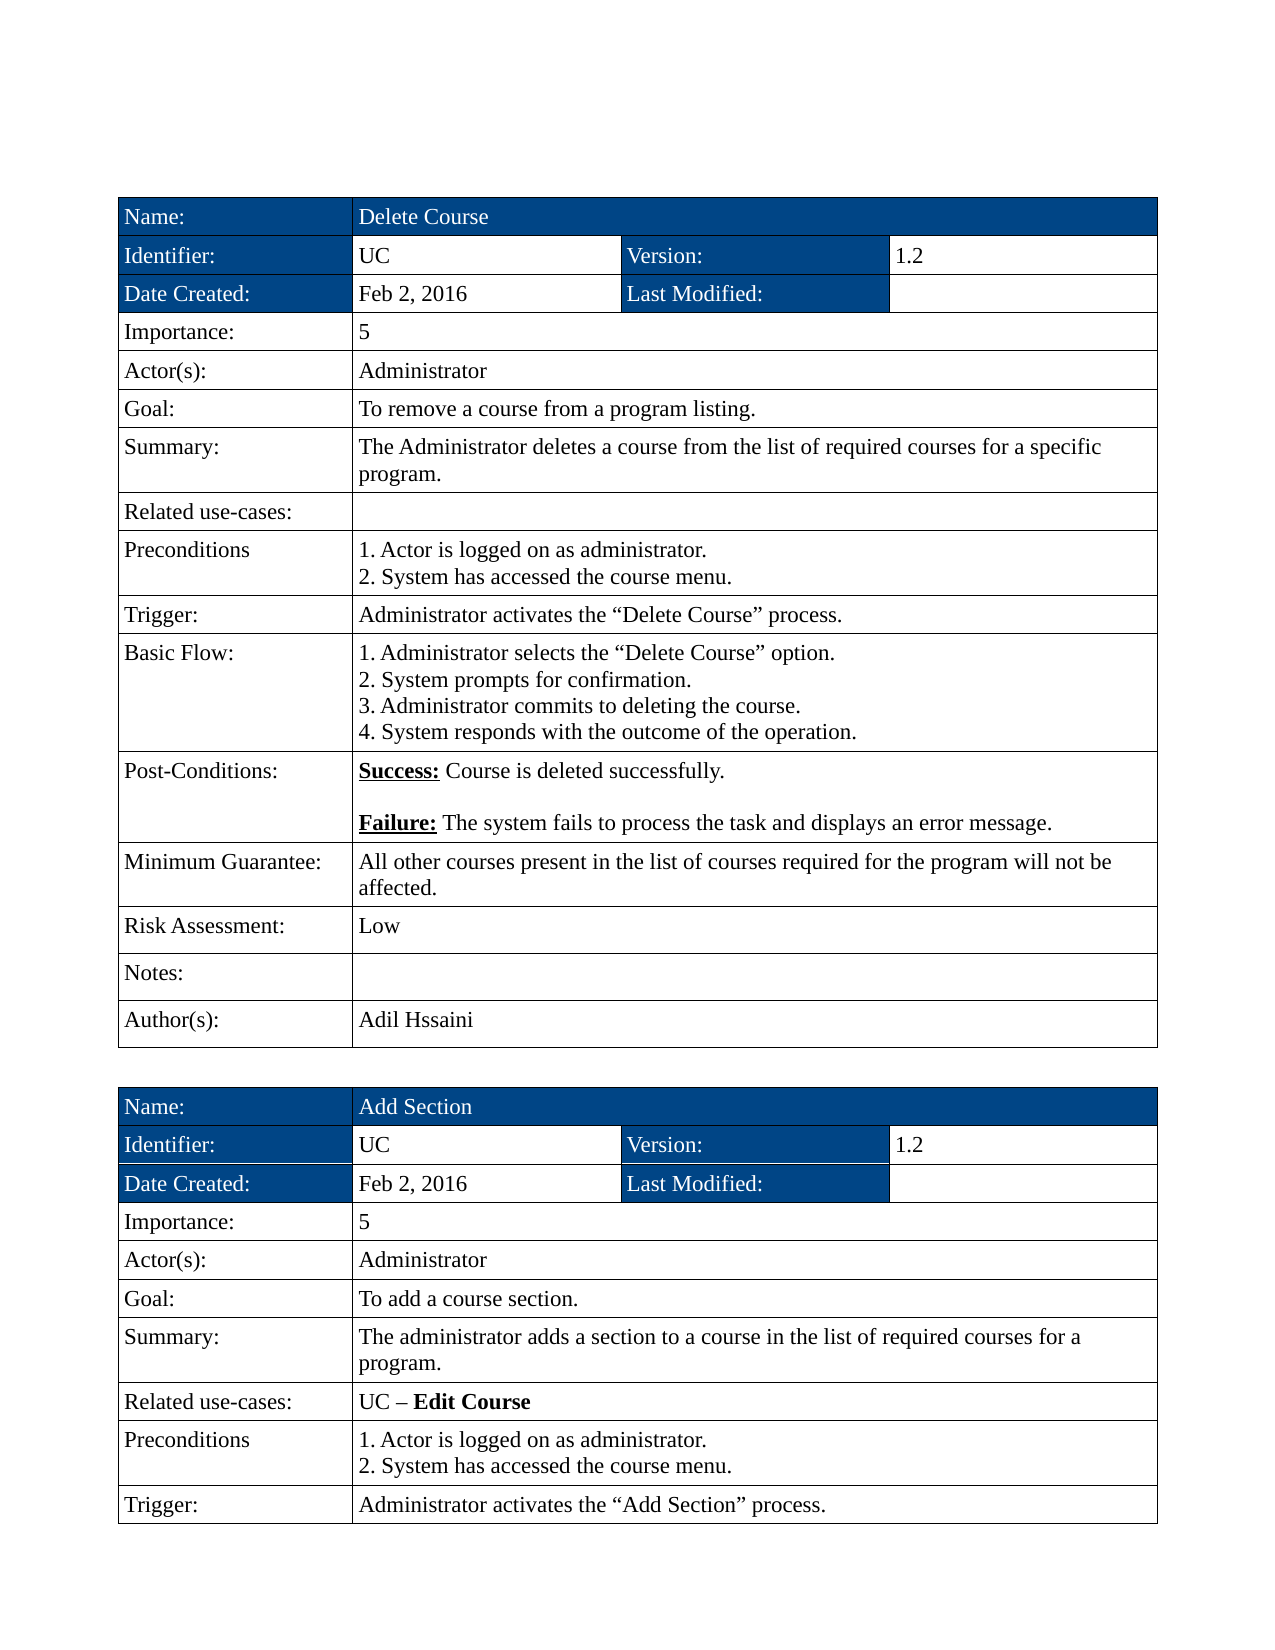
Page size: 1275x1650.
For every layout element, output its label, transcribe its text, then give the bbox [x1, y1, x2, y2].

table_cell Trigger: [119, 596, 352, 633]
table_cell Administrator activates the “Add Section” process. [353, 1486, 1157, 1523]
table_cell [353, 493, 1157, 530]
table_header Name: [119, 1088, 352, 1125]
table_cell Date Created: [119, 275, 352, 312]
table_cell 1.2 [890, 236, 1157, 274]
table_cell Administrator activates the “Delete Course” process. [353, 596, 1157, 633]
table_cell Risk Assessment: [119, 907, 352, 953]
table_cell UC [353, 1126, 621, 1163]
table_cell 5 [353, 1203, 1157, 1240]
table_header Delete Course [353, 198, 1157, 235]
table_cell Related use-cases: [119, 1383, 352, 1420]
table_cell [353, 954, 1157, 1000]
table_cell Goal: [119, 1280, 352, 1317]
table_cell Trigger: [119, 1486, 352, 1523]
table_cell Post-Conditions: [119, 752, 352, 842]
table_cell Notes: [119, 954, 352, 1000]
table_cell Goal: [119, 390, 352, 427]
table_cell Summary: [119, 428, 352, 492]
table_cell UC – Edit Course [353, 1383, 1157, 1420]
table_cell All other courses present in the list of courses required for the program will not be affected. [353, 843, 1157, 906]
table_cell Identifier: [119, 1126, 352, 1163]
table_cell 1.2 [890, 1126, 1157, 1163]
table_cell Actor(s): [119, 1241, 352, 1278]
table_cell Feb 2, 2016 [353, 1165, 621, 1202]
table_cell Minimum Guarantee: [119, 843, 352, 906]
table_cell Administrator [353, 1241, 1157, 1278]
table_cell Preconditions [119, 531, 352, 595]
table_cell Summary: [119, 1318, 352, 1382]
table_cell [890, 1165, 1157, 1202]
table_cell 1. Administrator selects the “Delete Course” option. 2. System prompts for confirmation. 3. Administrator commits to deleting the course. 4. System responds with the outcome of the operation. [353, 634, 1157, 751]
table_cell Version: [622, 1126, 889, 1163]
table_cell To add a course section. [353, 1280, 1157, 1317]
table_cell Administrator [353, 351, 1157, 389]
table_cell 5 [353, 313, 1157, 350]
table_cell [890, 275, 1157, 312]
table_cell Success: Course is deleted successfully. Failure: The system fails to process the task and displays an error message. [353, 752, 1157, 842]
table_cell Identifier: [119, 236, 352, 274]
table_header Add Section [353, 1088, 1157, 1125]
table_header Name: [119, 198, 352, 235]
table_cell Feb 2, 2016 [353, 275, 621, 312]
table_cell Actor(s): [119, 351, 352, 389]
table_cell UC [353, 236, 621, 274]
table_cell The administrator adds a section to a course in the list of required courses for a program. [353, 1318, 1157, 1382]
table_cell The Administrator deletes a course from the list of required courses for a specific program. [353, 428, 1157, 492]
table_cell Importance: [119, 313, 352, 350]
table_cell Version: [622, 236, 889, 274]
table_cell 1. Actor is logged on as administrator. 2. System has accessed the course menu. [353, 531, 1157, 595]
table_cell Last Modified: [622, 1165, 889, 1202]
table_cell Last Modified: [622, 275, 889, 312]
table_cell Author(s): [119, 1001, 352, 1047]
table_cell Importance: [119, 1203, 352, 1240]
table_cell To remove a course from a program listing. [353, 390, 1157, 427]
table_cell 1. Actor is logged on as administrator. 2. System has accessed the course menu. [353, 1421, 1157, 1484]
table_cell Related use-cases: [119, 493, 352, 530]
table_cell Low [353, 907, 1157, 953]
table_cell Adil Hssaini [353, 1001, 1157, 1047]
table_cell Date Created: [119, 1165, 352, 1202]
table_cell Preconditions [119, 1421, 352, 1484]
table_cell Basic Flow: [119, 634, 352, 751]
